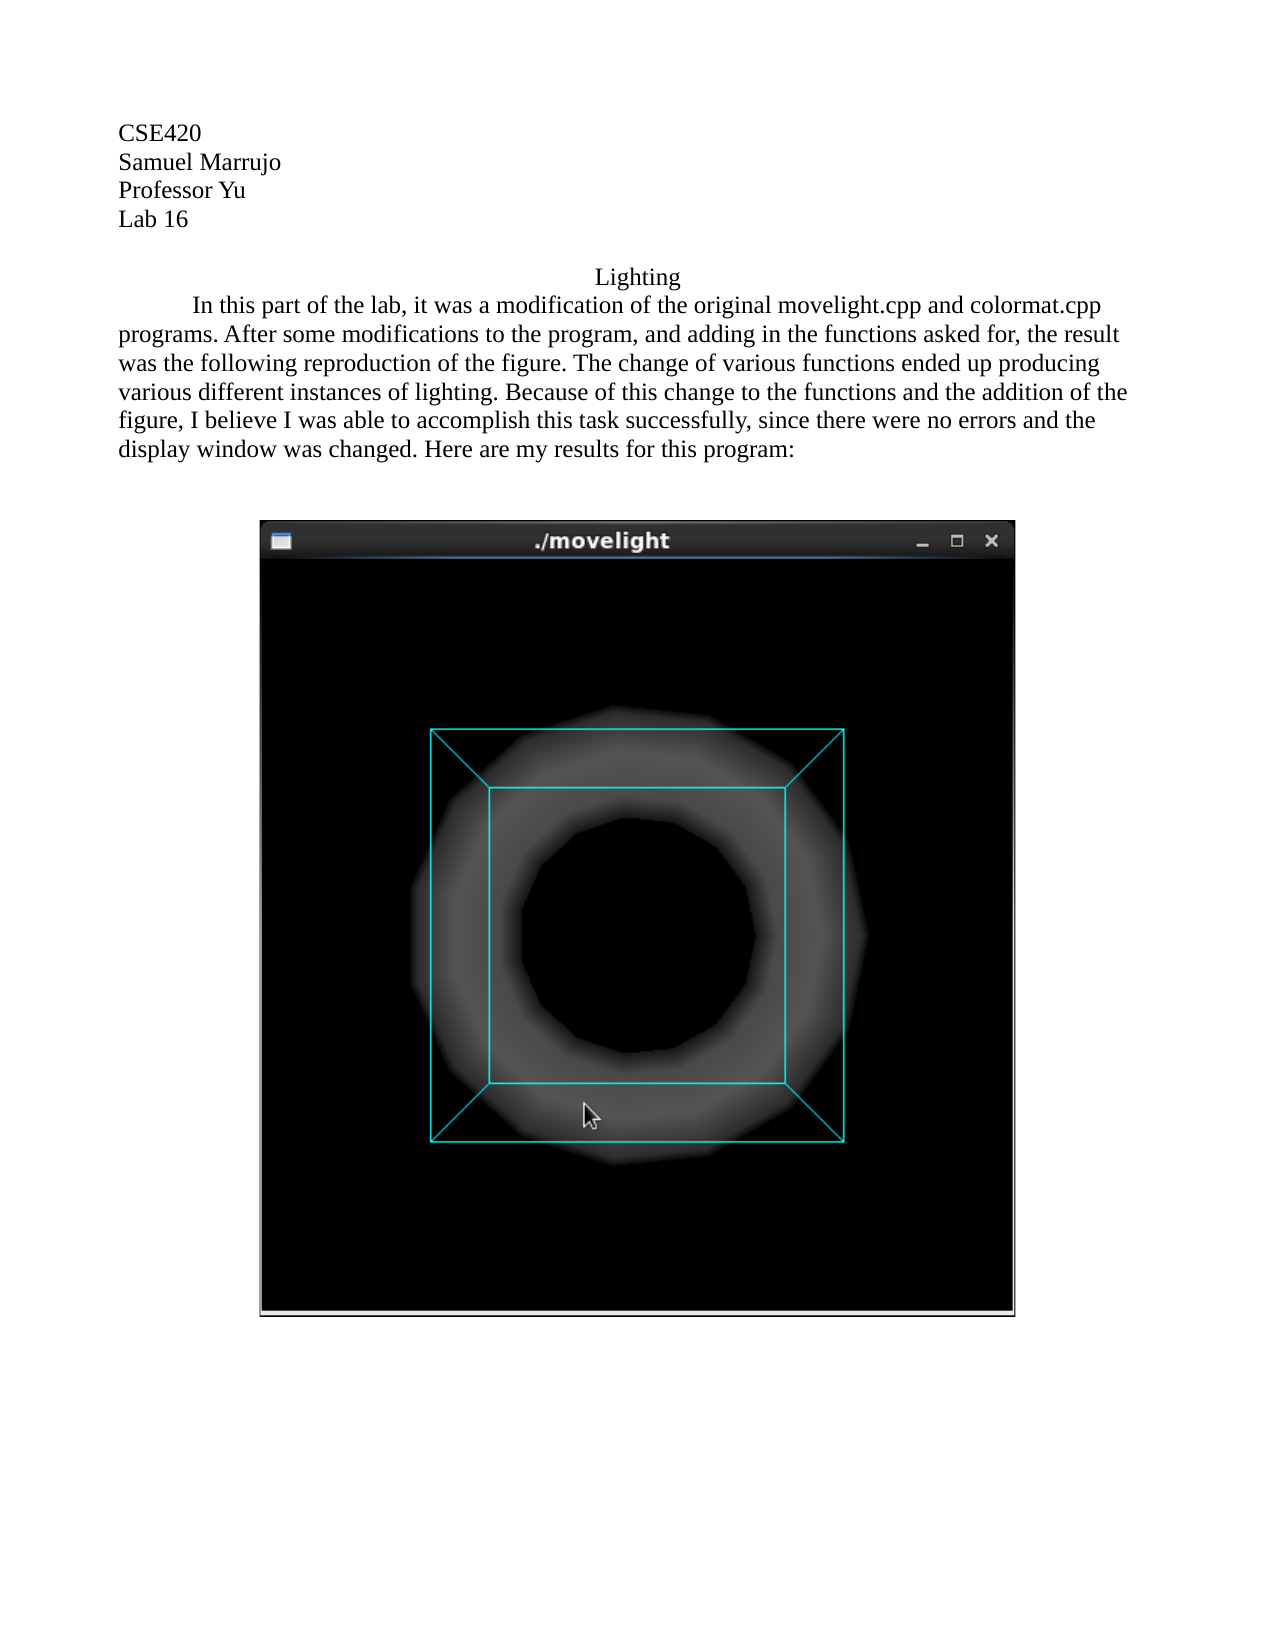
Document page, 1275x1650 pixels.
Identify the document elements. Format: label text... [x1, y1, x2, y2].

picture [259, 520, 1016, 1317]
text Professor Yu [118, 176, 1157, 204]
text CSE420 [118, 118, 1157, 147]
text Lab 16 [118, 204, 1157, 233]
text In this part of the lab, it was a modification of the original movelight.cpp and colormat.cpp programs. After some modifications to the program, and adding in the functions asked for, the result was the following reproduction of the figure. The change of various functions ended up producing various different instances of lighting. Because of this change to the functions and the addition of the figure, I believe I was able to accomplish this task successfully, since there were no errors and the display window was changed. Here are my results for this program: [118, 291, 1157, 463]
text Samuel Marrujo [118, 147, 1157, 176]
text Lighting [118, 262, 1157, 291]
